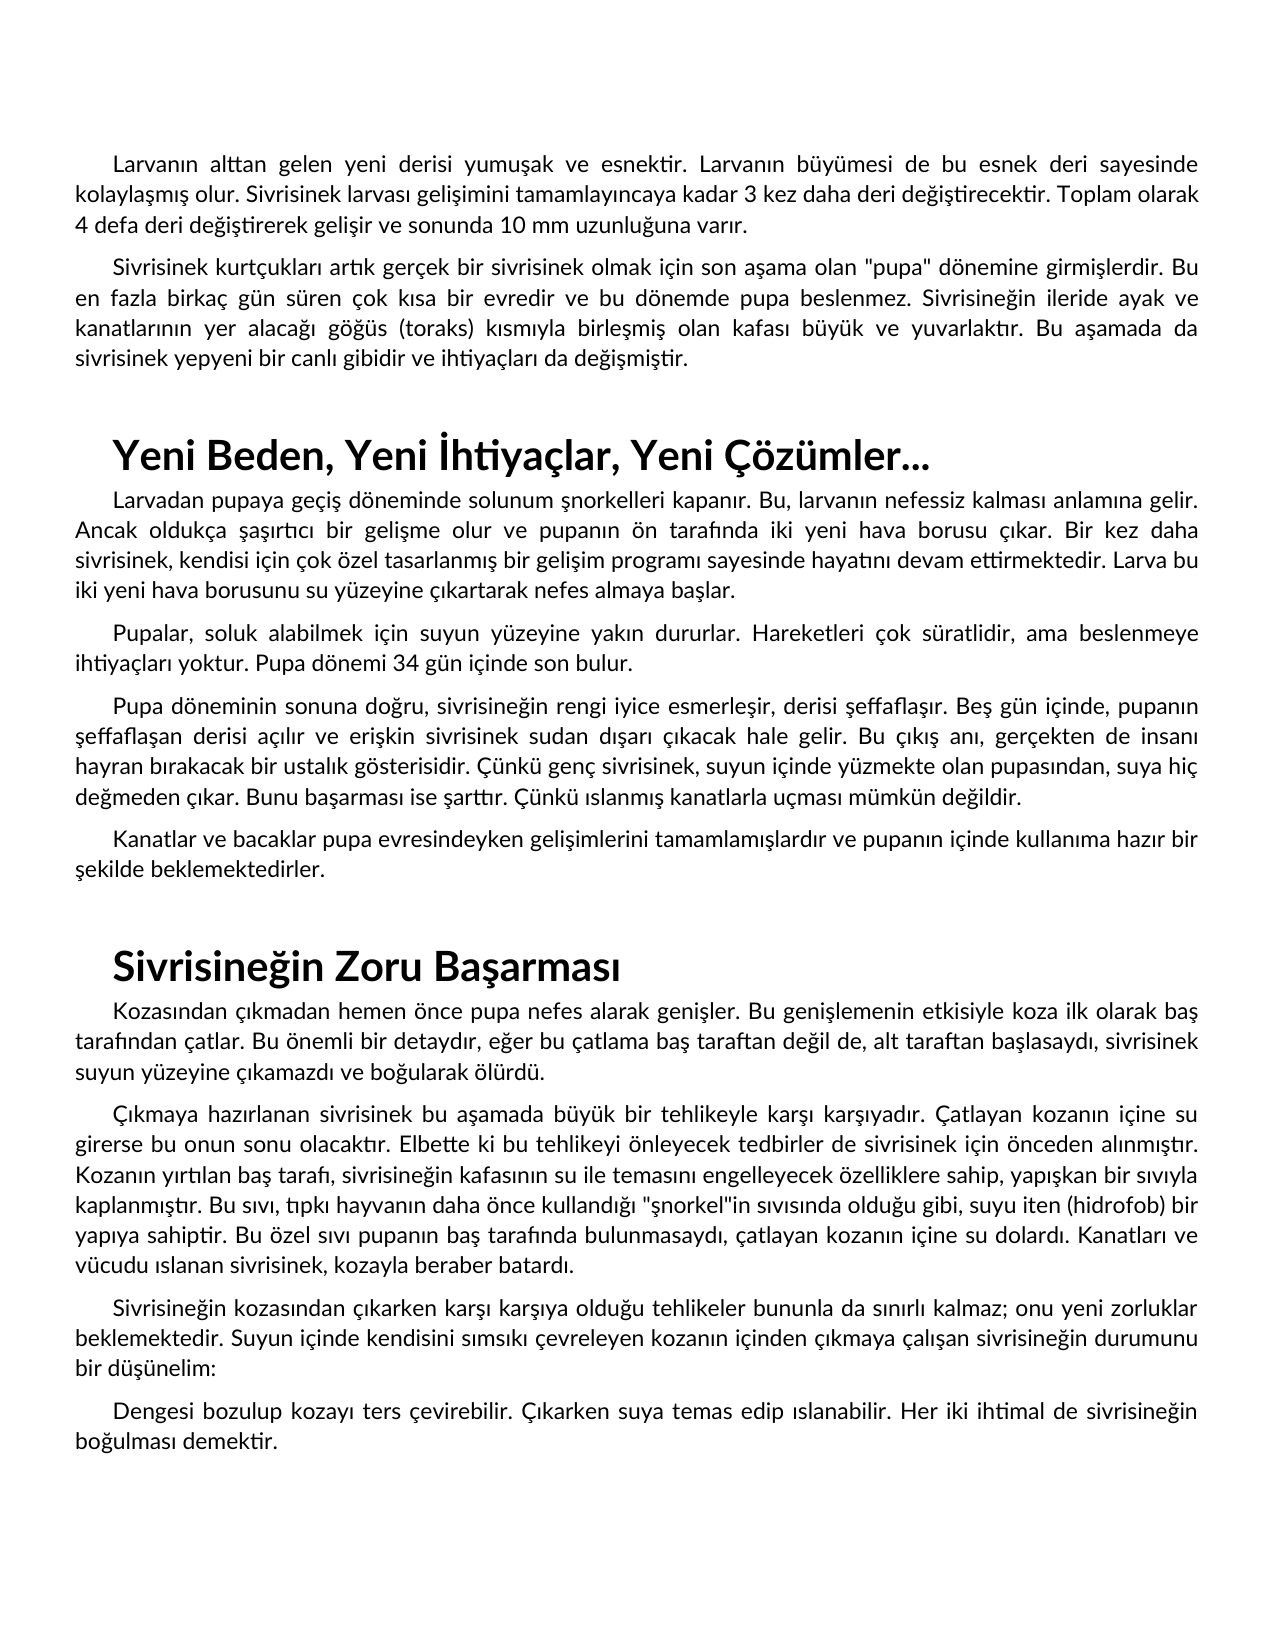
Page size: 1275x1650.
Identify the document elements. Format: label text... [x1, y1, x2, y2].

text Larvadan pupaya geçiş döneminde solunum şnorkelleri kapanır. Bu, larvanın nefessiz kalması anlamına gelir. Ancak oldukça şaşırtıcı bir gelişme olur ve pupanın ön tarafında iki yeni hava borusu çıkar. Bir kez daha sivrisinek, kendisi için çok özel tasarlanmış bir gelişim programı sayesinde hayatını devam ettirmektedir. Larva bu iki yeni hava borusunu su yüzeyine çıkartarak nefes almaya başlar. [75, 485, 1200, 603]
text Dengesi bozulup kozayı ters çevirebilir. Çıkarken suya temas edip ıslanabilir. Her iki ihtimal de sivrisineğin boğulması demektir. [75, 1397, 1200, 1454]
text Pupalar, soluk alabilmek için suyun yüzeyine yakın dururlar. Hareketleri çok süratlidir, ama beslenmeye ihtiyaçları yoktur. Pupa dönemi 34 gün içinde son bulur. [75, 619, 1200, 676]
text Pupa döneminin sonuna doğru, sivrisineğin rengi iyice esmerleşir, derisi şeffaflaşır. Beş gün içinde, pupanın şeffaflaşan derisi açılır ve erişkin sivrisinek sudan dışarı çıkacak hale gelir. Bu çıkış anı, gerçekten de insanı hayran bırakacak bir ustalık gösterisidir. Çünkü genç sivrisinek, suyun içinde yüzmekte olan pupasından, suya hiç değmeden çıkar. Bunu başarması ise şarttır. Çünkü ıslanmış kanatlarla uçması mümkün değildir. [75, 692, 1200, 810]
subtitle Sivrisineğin Zoru Başarması [112, 941, 1200, 991]
text Sivrisineğin kozasından çıkarken karşı karşıya olduğu tehlikeler bununla da sınırlı kalmaz; onu yeni zorluklar beklemektedir. Suyun içinde kendisini sımsıkı çevreleyen kozanın içinden çıkmaya çalışan sivrisineğin durumunu bir düşünelim: [75, 1294, 1200, 1382]
text Sivrisinek kurtçukları artık gerçek bir sivrisinek olmak için son aşama olan "pupa" dönemine girmişlerdir. Bu en fazla birkaç gün süren çok kısa bir evredir ve bu dönemde pupa beslenmez. Sivrisineğin ileride ayak ve kanatlarının yer alacağı göğüs (toraks) kısmıyla birleşmiş olan kafası büyük ve yuvarlaktır. Bu aşamada da sivrisinek yepyeni bir canlı gibidir ve ihtiyaçları da değişmiştir. [75, 253, 1200, 371]
text Kozasından çıkmadan hemen önce pupa nefes alarak genişler. Bu genişlemenin etkisiyle koza ilk olarak baş tarafından çatlar. Bu önemli bir detaydır, eğer bu çatlama baş taraftan değil de, alt taraftan başlasaydı, sivrisinek suyun yüzeyine çıkamazdı ve boğularak ölürdü. [75, 997, 1200, 1085]
subtitle Yeni Beden, Yeni İhtiyaçlar, Yeni Çözümler... [112, 429, 1200, 479]
text Larvanın alttan gelen yeni derisi yumuşak ve esnektir. Larvanın büyümesi de bu esnek deri sayesinde kolaylaşmış olur. Sivrisinek larvası gelişimini tamamlayıncaya kadar 3 kez daha deri değiştirecektir. Toplam olarak 4 defa deri değiştirerek gelişir ve sonunda 10 mm uzunluğuna varır. [75, 150, 1200, 238]
text Kanatlar ve bacaklar pupa evresindeyken gelişimlerini tamamlamışlardır ve pupanın içinde kullanıma hazır bir şekilde beklemektedirler. [75, 825, 1200, 883]
text Çıkmaya hazırlanan sivrisinek bu aşamada büyük bir tehlikeyle karşı karşıyadır. Çatlayan kozanın içine su girerse bu onun sonu olacaktır. Elbette ki bu tehlikeyi önleyecek tedbirler de sivrisinek için önceden alınmıştır. Kozanın yırtılan baş tarafı, sivrisineğin kafasının su ile temasını engelleyecek özelliklere sahip, yapışkan bir sıvıyla kaplanmıştır. Bu sıvı, tıpkı hayvanın daha önce kullandığı "şnorkel"in sıvısında olduğu gibi, suyu iten (hidrofob) bir yapıya sahiptir. Bu özel sıvı pupanın baş tarafında bulunmasaydı, çatlayan kozanın içine su dolardı. Kanatları ve vücudu ıslanan sivrisinek, kozayla beraber batardı. [75, 1100, 1200, 1278]
